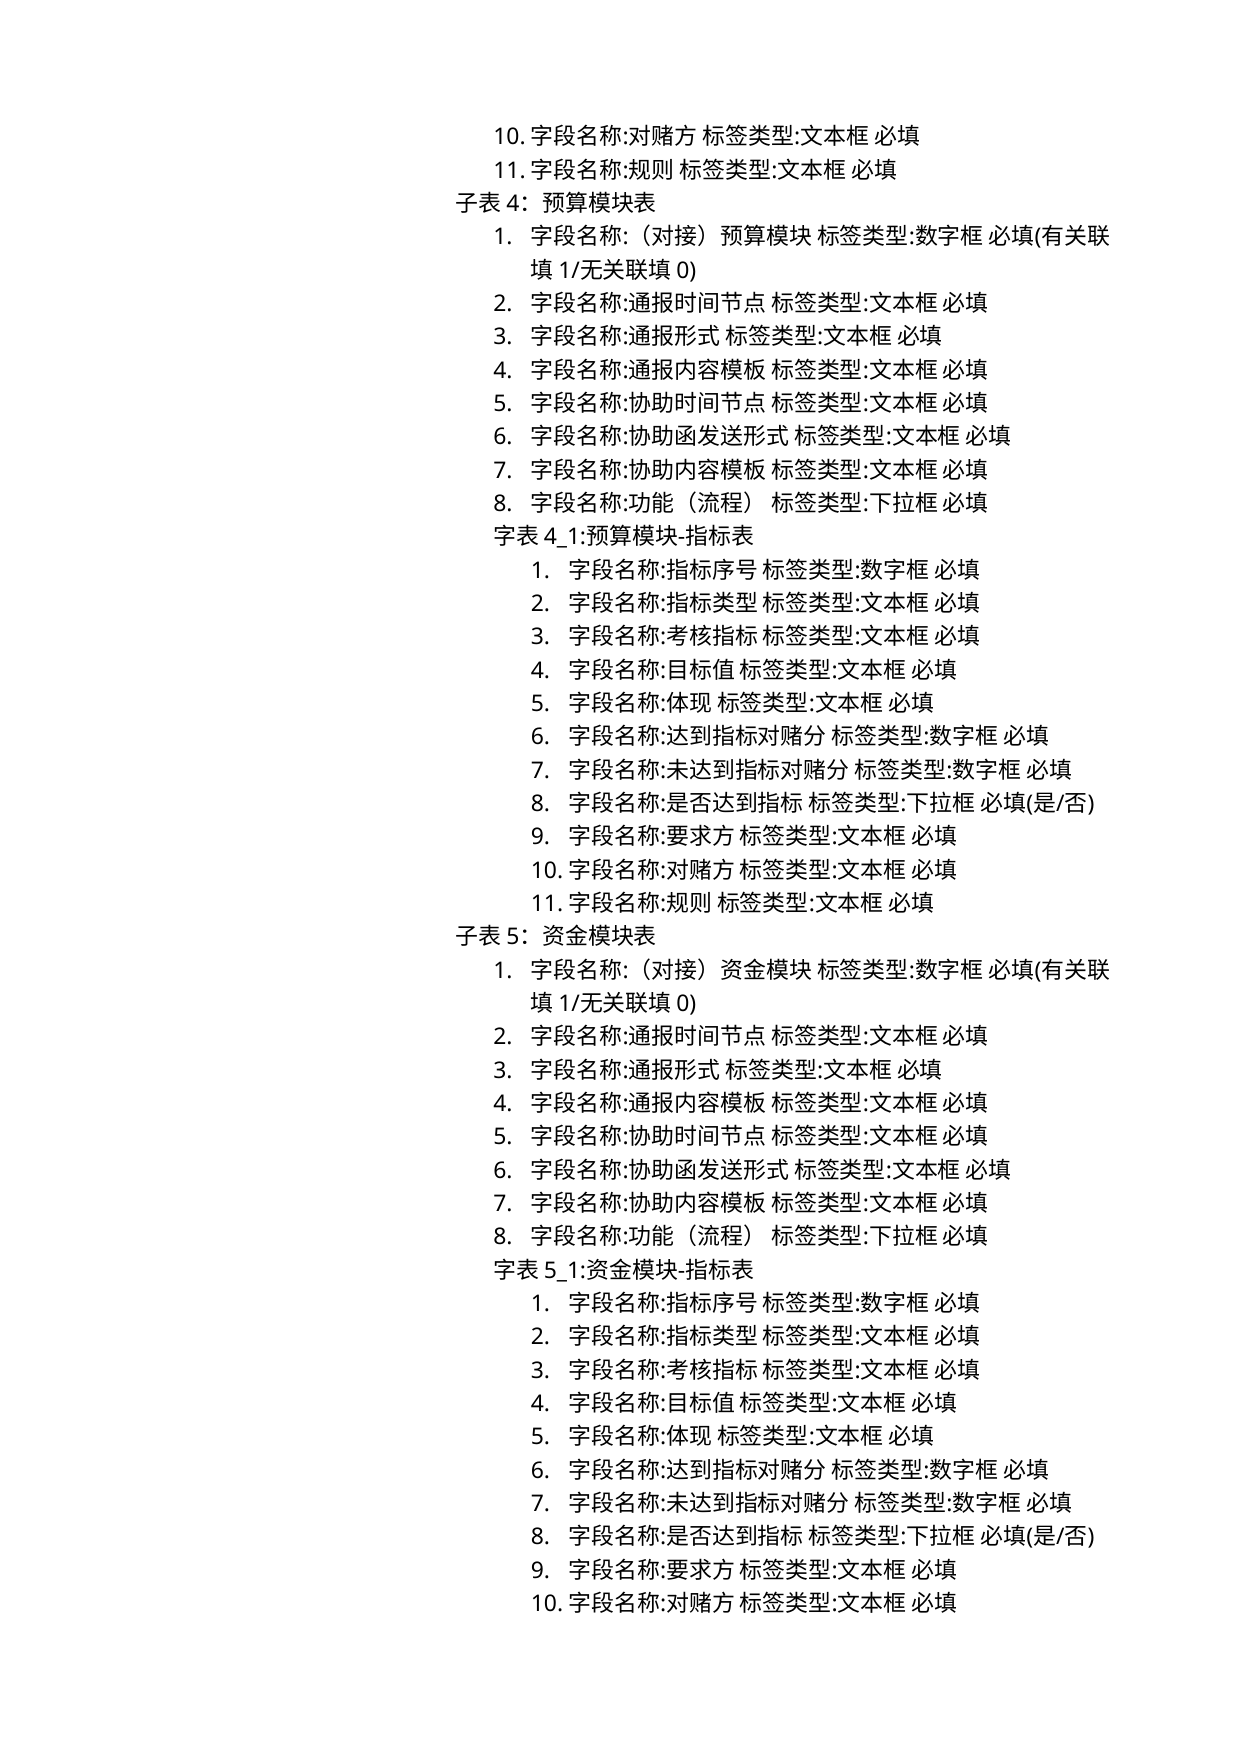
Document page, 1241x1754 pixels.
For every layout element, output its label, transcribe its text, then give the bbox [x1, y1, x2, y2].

list 字段名称:对赌方 标签类型:文本框 必填 [493, 118, 1122, 151]
list 字段名称:（对接）资金模块 标签类型:数字框 必填(有关联填1/无关联填0) [493, 951, 1122, 1018]
list 字段名称:体现 标签类型:文本框 必填 [531, 1418, 1122, 1451]
list 字段名称:指标序号 标签类型:数字框 必填 [531, 1285, 1122, 1318]
list 字段名称:协助函发送形式 标签类型:文本框 必填 [493, 418, 1122, 451]
list 字段名称:指标序号 标签类型:数字框 必填 [531, 551, 1122, 585]
list 字段名称:协助时间节点 标签类型:文本框 必填 [493, 385, 1122, 418]
list 字段名称:达到指标对赌分 标签类型:数字框 必填 [531, 1451, 1122, 1485]
list 字段名称:规则 标签类型:文本框 必填 [531, 885, 1122, 918]
list 字段名称:规则 标签类型:文本框 必填 [493, 151, 1122, 185]
list 字段名称:是否达到指标 标签类型:下拉框 必填(是/否) [531, 1518, 1122, 1551]
list 字段名称:通报内容模板 标签类型:文本框 必填 [493, 1085, 1122, 1118]
list 字段名称:功能（流程） 标签类型:下拉框 必填 [493, 1218, 1122, 1251]
list 字段名称:未达到指标对赌分 标签类型:数字框 必填 [531, 1485, 1122, 1518]
list 字段名称:协助内容模板 标签类型:文本框 必填 [493, 1185, 1122, 1218]
list 字段名称:指标类型 标签类型:文本框 必填 [531, 585, 1122, 618]
list 字段名称:协助函发送形式 标签类型:文本框 必填 [493, 1151, 1122, 1185]
list 子表4：预算模块表 [418, 185, 1122, 218]
list 字段名称:通报时间节点 标签类型:文本框 必填 [493, 285, 1122, 318]
list 字段名称:考核指标 标签类型:文本框 必填 [531, 618, 1122, 651]
list 字表5_1:资金模块-指标表 [456, 1251, 1122, 1285]
list 字段名称:要求方 标签类型:文本框 必填 [531, 818, 1122, 851]
list 字段名称:通报形式 标签类型:文本框 必填 [493, 318, 1122, 351]
list 字段名称:指标类型 标签类型:文本框 必填 [531, 1318, 1122, 1351]
list 字段名称:通报形式 标签类型:文本框 必填 [493, 1051, 1122, 1085]
list 字段名称:（对接）预算模块 标签类型:数字框 必填(有关联填1/无关联填0) [493, 218, 1122, 285]
list 字段名称:功能（流程） 标签类型:下拉框 必填 [493, 485, 1122, 518]
list 字段名称:目标值 标签类型:文本框 必填 [531, 651, 1122, 685]
list 字段名称:是否达到指标 标签类型:下拉框 必填(是/否) [531, 785, 1122, 818]
list 字段名称:体现 标签类型:文本框 必填 [531, 685, 1122, 718]
list 字表4_1:预算模块-指标表 [456, 518, 1122, 551]
list 字段名称:未达到指标对赌分 标签类型:数字框 必填 [531, 751, 1122, 785]
list 字段名称:协助时间节点 标签类型:文本框 必填 [493, 1118, 1122, 1151]
list 字段名称:对赌方 标签类型:文本框 必填 [531, 851, 1122, 885]
list 字段名称:目标值 标签类型:文本框 必填 [531, 1385, 1122, 1418]
list 字段名称:通报时间节点 标签类型:文本框 必填 [493, 1018, 1122, 1051]
list 字段名称:对赌方 标签类型:文本框 必填 [531, 1585, 1122, 1618]
list 字段名称:通报内容模板 标签类型:文本框 必填 [493, 351, 1122, 385]
list 字段名称:协助内容模板 标签类型:文本框 必填 [493, 451, 1122, 485]
list 子表5：资金模块表 [418, 918, 1122, 951]
list 字段名称:要求方 标签类型:文本框 必填 [531, 1551, 1122, 1585]
list 字段名称:达到指标对赌分 标签类型:数字框 必填 [531, 718, 1122, 751]
list 字段名称:考核指标 标签类型:文本框 必填 [531, 1351, 1122, 1385]
